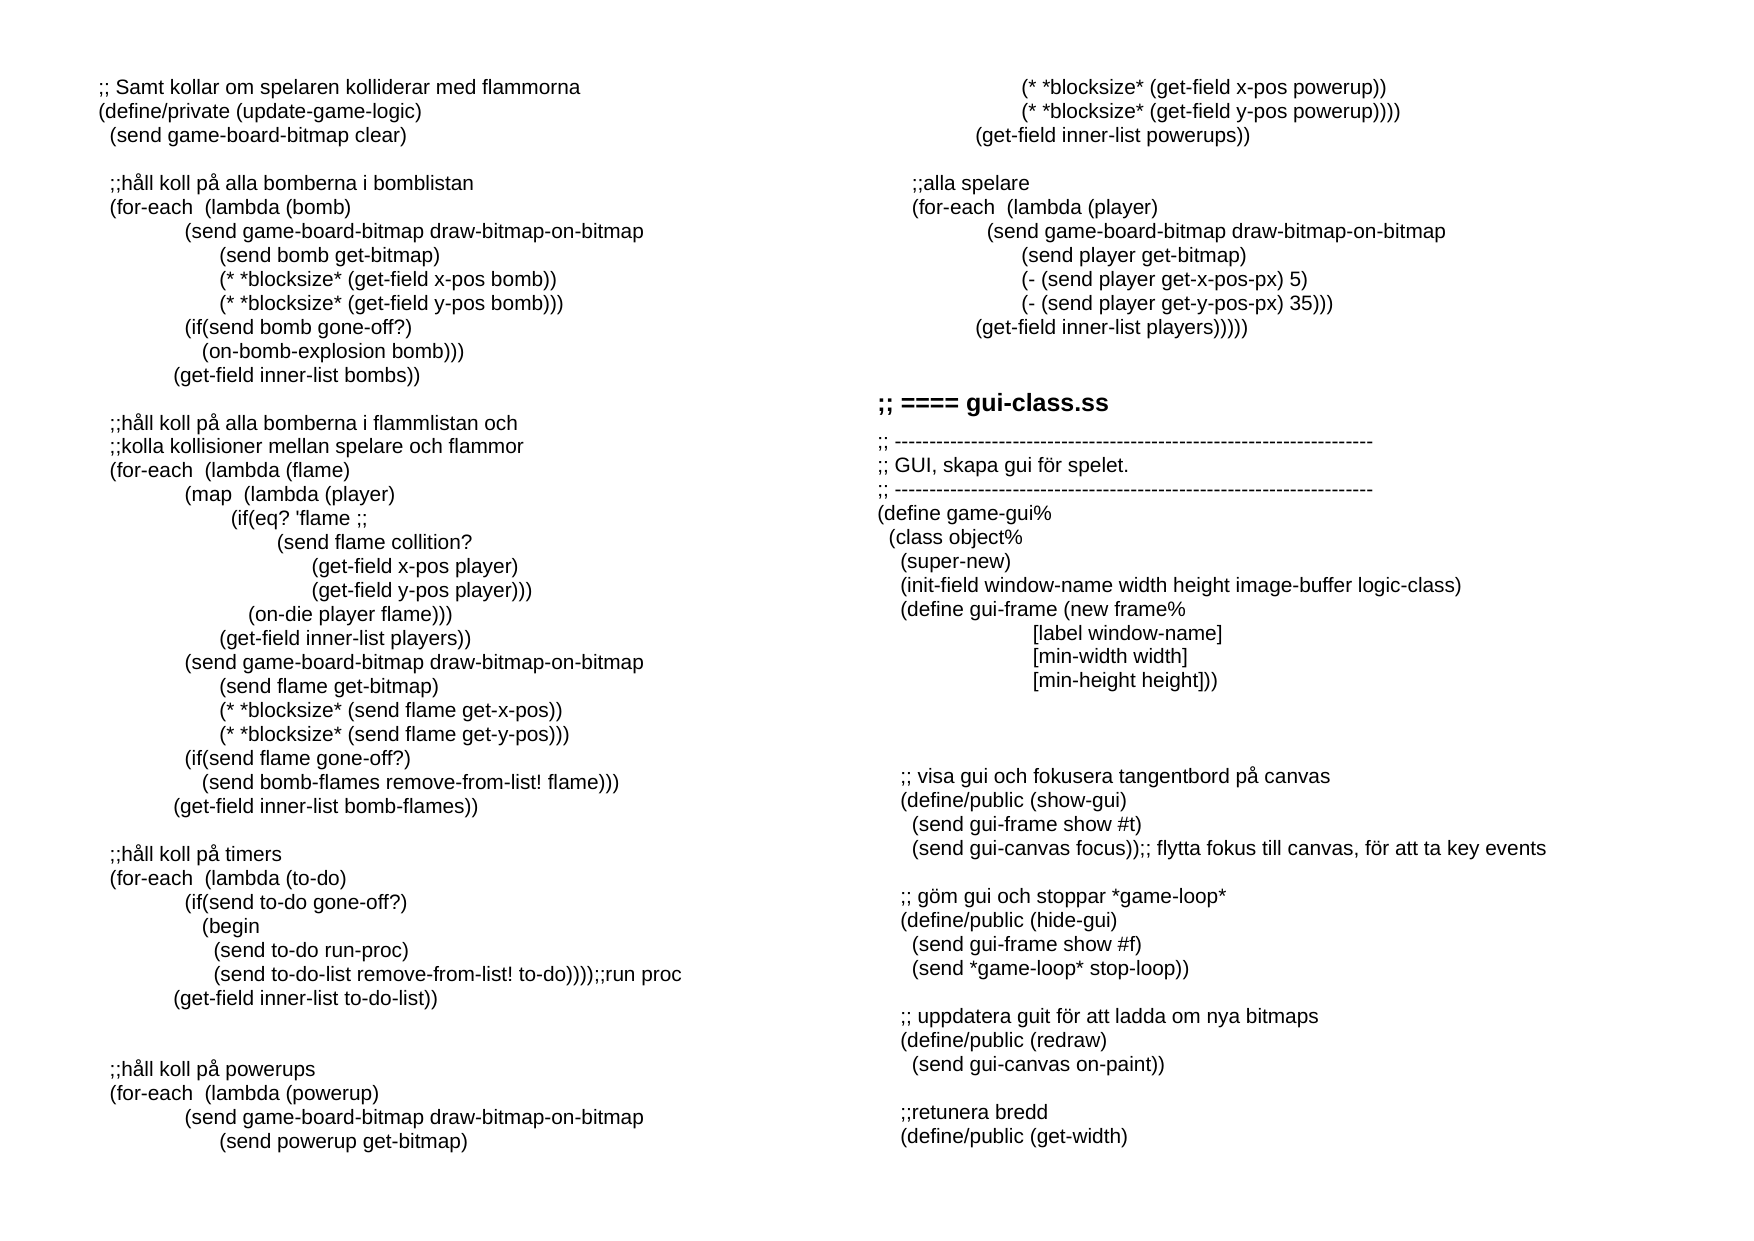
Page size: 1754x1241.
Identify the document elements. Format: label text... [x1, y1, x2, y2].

text (send game-board-bitmap draw-bitmap-on-bitmap [75, 1105, 877, 1129]
text (get-field inner-list bombs)) [75, 362, 877, 386]
text (- (send player get-x-pos-px) 5) [877, 267, 1679, 291]
text (* *blocksize* (get-field y-pos bomb))) [75, 291, 877, 314]
text (get-field inner-list bomb-flames)) [75, 794, 877, 818]
text (* *blocksize* (send flame get-x-pos)) [75, 698, 877, 722]
text (define/public (hide-gui) [877, 908, 1679, 932]
text (for-each (lambda (powerup) [75, 1081, 877, 1105]
text (begin [75, 913, 877, 937]
text (- (send player get-y-pos-px) 35))) [877, 291, 1679, 314]
text (map (lambda (player) [75, 482, 877, 506]
text ;; ==== gui-class.ss [877, 387, 1679, 416]
text (on-die player flame))) [75, 602, 877, 626]
text ;;retunera bredd [877, 1099, 1679, 1123]
text (get-field x-pos player) [75, 554, 877, 578]
text (if(eq? 'flame ;; [75, 506, 877, 530]
text (send powerup get-bitmap) [75, 1129, 877, 1153]
text (get-field inner-list to-do-list)) [75, 985, 877, 1009]
text ;; --------------------------------------------------------------------- [877, 477, 1679, 501]
text (send gui-canvas on-paint)) [877, 1052, 1679, 1076]
text (define gui-frame (new frame% [877, 596, 1679, 620]
text (send game-board-bitmap draw-bitmap-on-bitmap [877, 219, 1679, 243]
text (get-field inner-list players))))) [877, 314, 1679, 338]
text (send to-do run-proc) [75, 937, 877, 961]
text (init-field window-name width height image-buffer logic-class) [877, 572, 1679, 596]
text [min-width width] [877, 644, 1679, 668]
text [label window-name] [877, 620, 1679, 644]
text (send flame collition? [75, 530, 877, 554]
text (super-new) [877, 548, 1679, 572]
text (send game-board-bitmap draw-bitmap-on-bitmap [75, 650, 877, 674]
text (send gui-canvas focus));; flytta fokus till canvas, för att ta key events [877, 836, 1679, 860]
text ;;kolla kollisioner mellan spelare och flammor [75, 434, 877, 458]
text (define/public (redraw) [877, 1028, 1679, 1052]
text ;; --------------------------------------------------------------------- [877, 429, 1679, 453]
text (define/private (update-game-logic) [75, 99, 877, 123]
text (for-each (lambda (bomb) [75, 195, 877, 219]
text ;; uppdatera guit för att ladda om nya bitmaps [877, 1004, 1679, 1028]
text ;;håll koll på alla bomberna i flammlistan och [75, 410, 877, 434]
text (if(send bomb gone-off?) [75, 314, 877, 338]
text (get-field y-pos player))) [75, 578, 877, 602]
text ;; Samt kollar om spelaren kolliderar med flammorna [75, 75, 877, 99]
text (send flame get-bitmap) [75, 674, 877, 698]
text (send gui-frame show #f) [877, 932, 1679, 956]
text (* *blocksize* (get-field x-pos powerup)) [877, 75, 1679, 99]
text (send to-do-list remove-from-list! to-do))));;run proc [75, 961, 877, 985]
text ;;alla spelare [877, 171, 1679, 195]
text (* *blocksize* (send flame get-y-pos))) [75, 722, 877, 746]
text (send gui-frame show #t) [877, 812, 1679, 836]
text (for-each (lambda (flame) [75, 458, 877, 482]
text ;; GUI, skapa gui för spelet. [877, 453, 1679, 477]
text (* *blocksize* (get-field x-pos bomb)) [75, 267, 877, 291]
text (* *blocksize* (get-field y-pos powerup)))) [877, 99, 1679, 123]
text (define/public (get-width) [877, 1123, 1679, 1147]
text (define game-gui% [877, 501, 1679, 524]
text (get-field inner-list players)) [75, 626, 877, 650]
text (send *game-loop* stop-loop)) [877, 956, 1679, 980]
text ;; göm gui och stoppar *game-loop* [877, 884, 1679, 908]
text [min-height height])) [877, 668, 1679, 692]
text (send bomb-flames remove-from-list! flame))) [75, 770, 877, 794]
text (if(send flame gone-off?) [75, 746, 877, 770]
text (define/public (show-gui) [877, 788, 1679, 812]
text (send game-board-bitmap draw-bitmap-on-bitmap [75, 219, 877, 243]
text (send bomb get-bitmap) [75, 243, 877, 267]
text (send player get-bitmap) [877, 243, 1679, 267]
text (send game-board-bitmap clear) [75, 123, 877, 147]
text ;; visa gui och fokusera tangentbord på canvas [877, 764, 1679, 788]
text (for-each (lambda (to-do) [75, 866, 877, 889]
text ;;håll koll på timers [75, 842, 877, 866]
text (get-field inner-list powerups)) [877, 123, 1679, 147]
text (on-bomb-explosion bomb))) [75, 338, 877, 362]
text (for-each (lambda (player) [877, 195, 1679, 219]
text ;;håll koll på alla bomberna i bomblistan [75, 171, 877, 195]
text ;;håll koll på powerups [75, 1057, 877, 1081]
text (if(send to-do gone-off?) [75, 889, 877, 913]
text (class object% [877, 524, 1679, 548]
